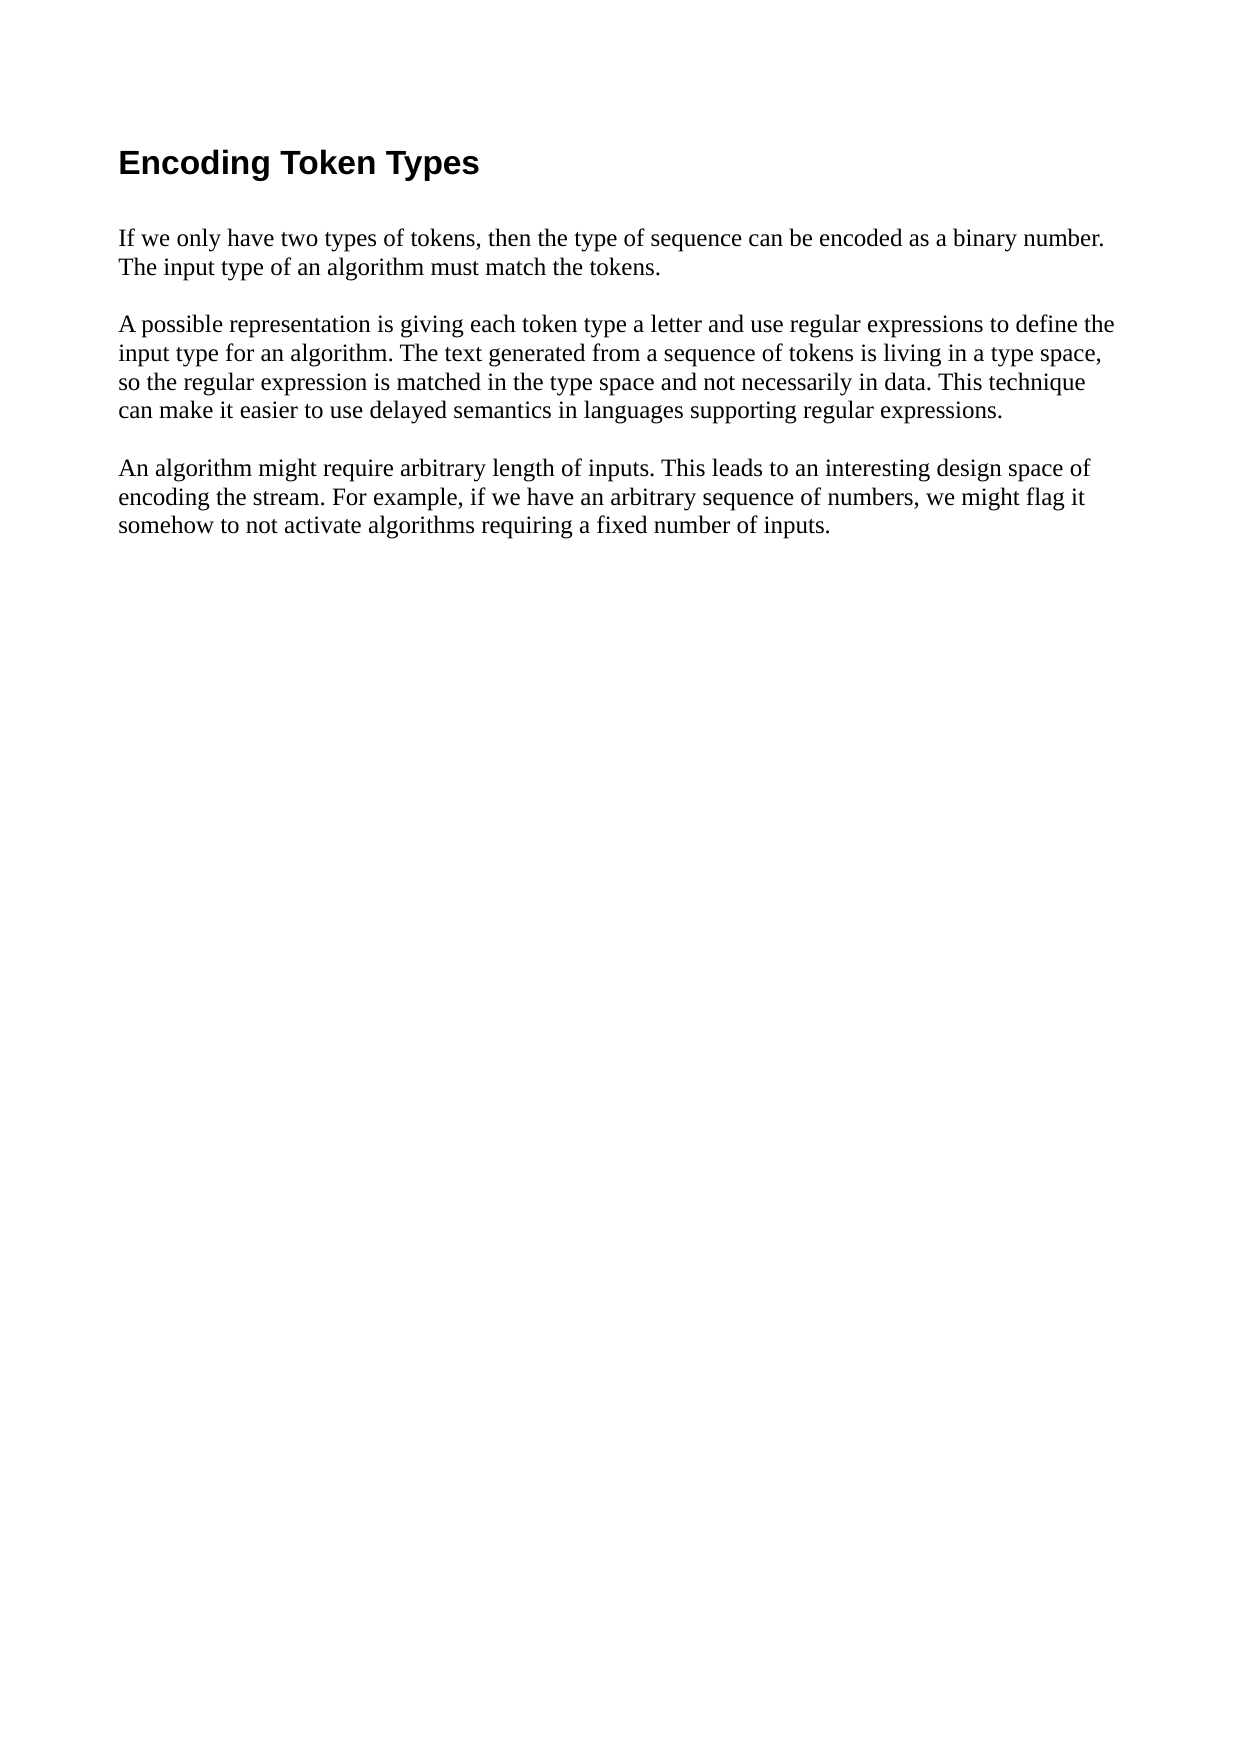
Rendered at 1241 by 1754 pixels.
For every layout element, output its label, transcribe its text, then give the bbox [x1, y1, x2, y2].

subtitle Encoding Token Types [118, 143, 1122, 182]
text A possible representation is giving each token type a letter and use regular expressions to define the input type for an algorithm. The text generated from a sequence of tokens is living in a type space, so the regular expression is matched in the type space and not necessarily in data. This technique can make it easier to use delayed semantics in languages supporting regular expressions. An algorithm might require arbitrary length of inputs. This leads to an interesting design space of encoding the stream. For example, if we have an arbitrary sequence of numbers, we might flag it somehow to not activate algorithms requiring a fixed number of inputs. [118, 309, 1122, 539]
text If we only have two types of tokens, then the type of sequence can be encoded as a binary number. The input type of an algorithm must match the tokens. [118, 223, 1122, 281]
